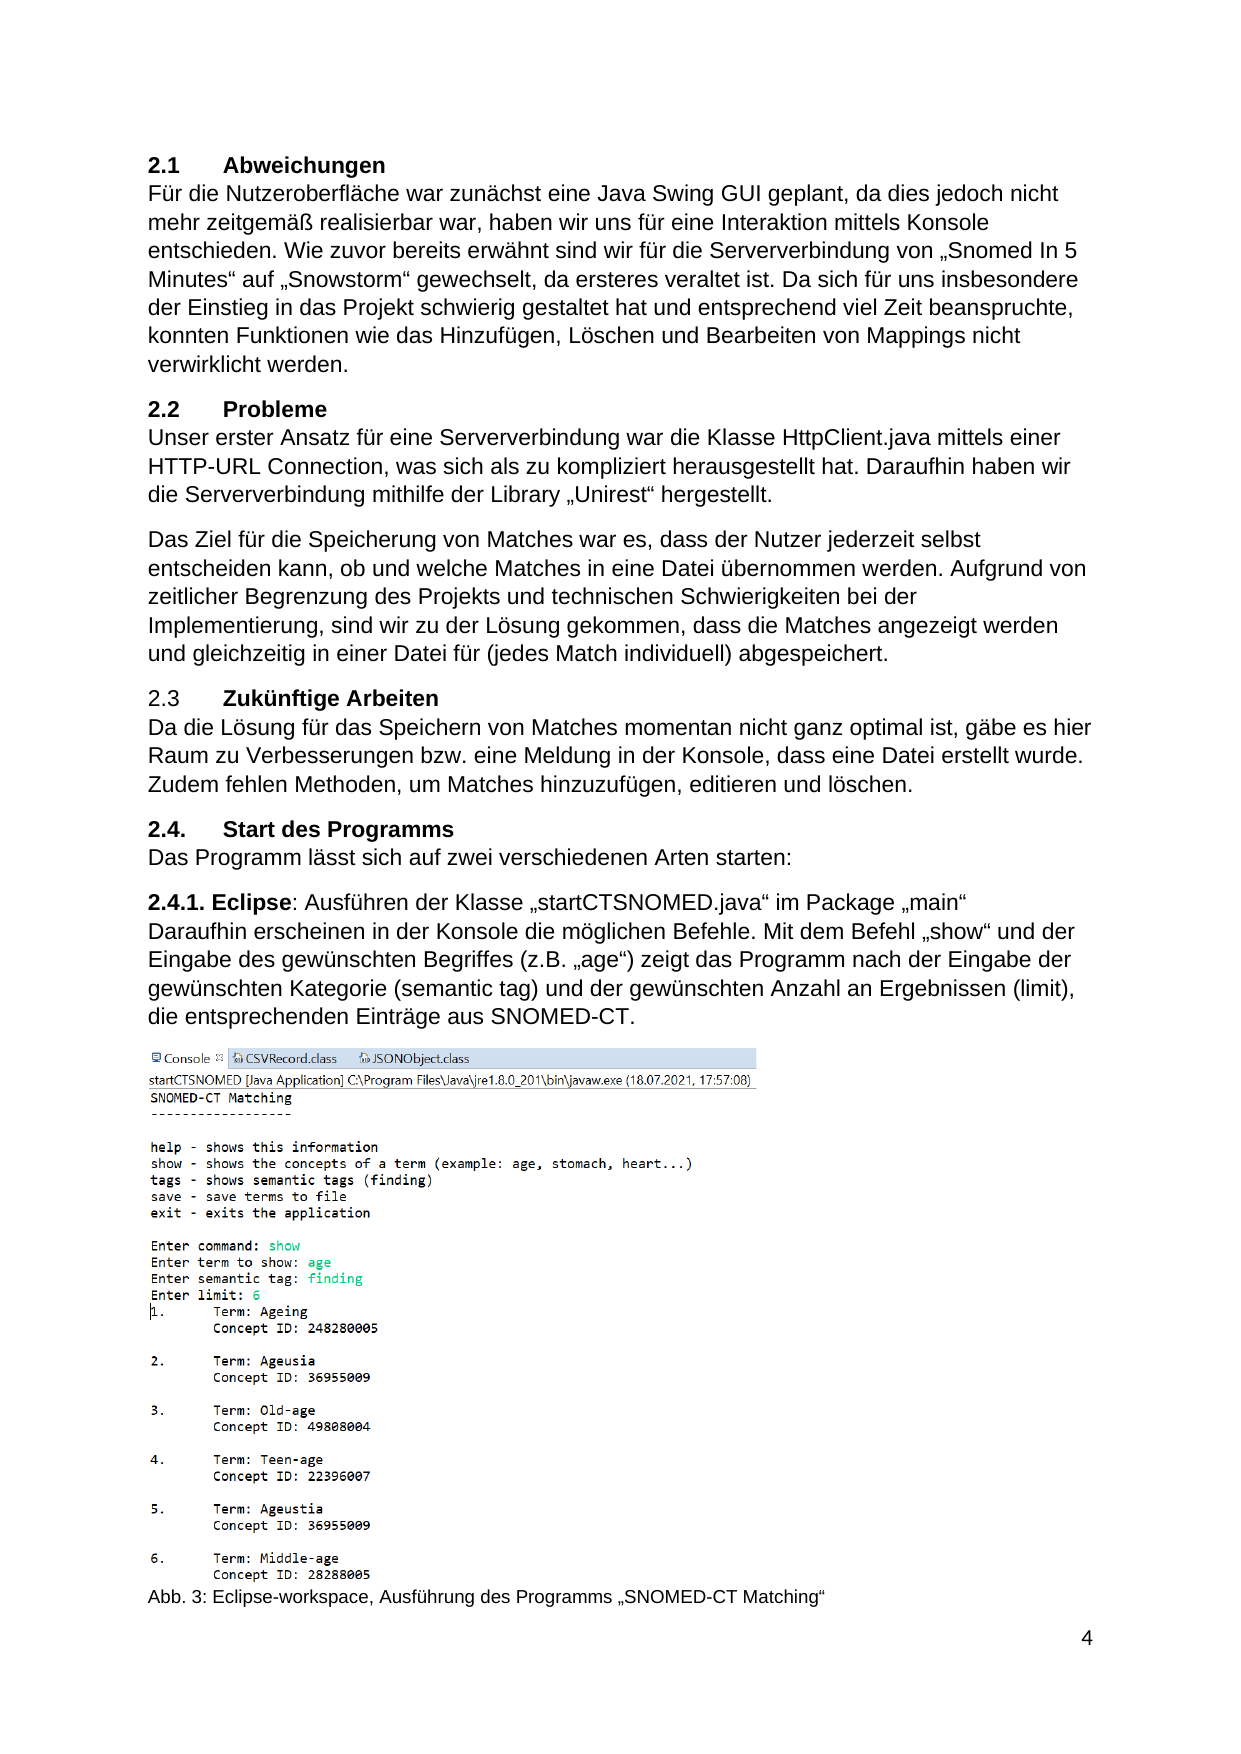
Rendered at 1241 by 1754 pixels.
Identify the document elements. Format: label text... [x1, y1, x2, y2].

text Unser erster Ansatz für eine Serververbindung war die Klasse HttpClient.java mittels einer HTTP-URL Connection, was sich als zu kompliziert herausgestellt hat. Daraufhin haben wir die Serververbindung mithilfe der Library „Unirest“ hergestellt. [148, 424, 1093, 508]
subtitle 2.4.1. Eclipse: Ausführen der Klasse „startCTSNOMED.java“ im Package „main“ [148, 889, 1093, 916]
picture [147, 1048, 757, 1584]
text Daraufhin erscheinen in der Konsole die möglichen Befehle. Mit dem Befehl „show“ und der Eingabe des gewünschten Begriffes (z.B. „age“) zeigt das Programm nach der Eingabe der gewünschten Kategorie (semantic tag) und der gewünschten Anzahl an Ergebnissen (limit), die entsprechenden Einträge aus SNOMED-CT. [148, 918, 1093, 1029]
text Abb. 3: Eclipse-workspace, Ausführung des Programms „SNOMED-CT Matching“ [148, 1048, 1093, 1607]
text Für die Nutzeroberfläche war zunächst eine Java Swing GUI geplant, da dies jedoch nicht mehr zeitgemäß realisierbar war, haben wir uns für eine Interaktion mittels Konsole entschieden. Wie zuvor bereits erwähnt sind wir für die Serververbindung von „Snomed In 5 Minutes“ auf „Snowstorm“ gewechselt, da ersteres veraltet ist. Da sich für uns insbesondere der Einstieg in das Projekt schwierig gestaltet hat und entsprechend viel Zeit beanspruchte, konnten Funktionen wie das Hinzufügen, Löschen und Bearbeiten von Mappings nicht verwirklicht werden. [148, 180, 1093, 377]
subtitle Abweichungen [148, 152, 1093, 178]
text Das Ziel für die Speicherung von Matches war es, dass der Nutzer jederzeit selbst entscheiden kann, ob und welche Matches in eine Datei übernommen werden. Aufgrund von zeitlicher Begrenzung des Projekts und technischen Schwierigkeiten bei der Implementierung, sind wir zu der Lösung gekommen, dass die Matches angezeigt werden und gleichzeitig in einer Datei für (jedes Match individuell) abgespeichert. [148, 526, 1093, 666]
subtitle Zukünftige Arbeiten [148, 685, 1093, 712]
text Das Programm lässt sich auf zwei verschiedenen Arten starten: [148, 844, 1093, 870]
text Da die Lösung für das Speichern von Matches momentan nicht ganz optimal ist, gäbe es hier Raum zu Verbesserungen bzw. eine Meldung in der Konsole, dass eine Datei erstellt wurde. Zudem fehlen Methoden, um Matches hinzuzufügen, editieren und löschen. [148, 714, 1093, 797]
subtitle 2.4. Start des Programms [148, 816, 1093, 842]
subtitle Probleme [148, 396, 1093, 422]
